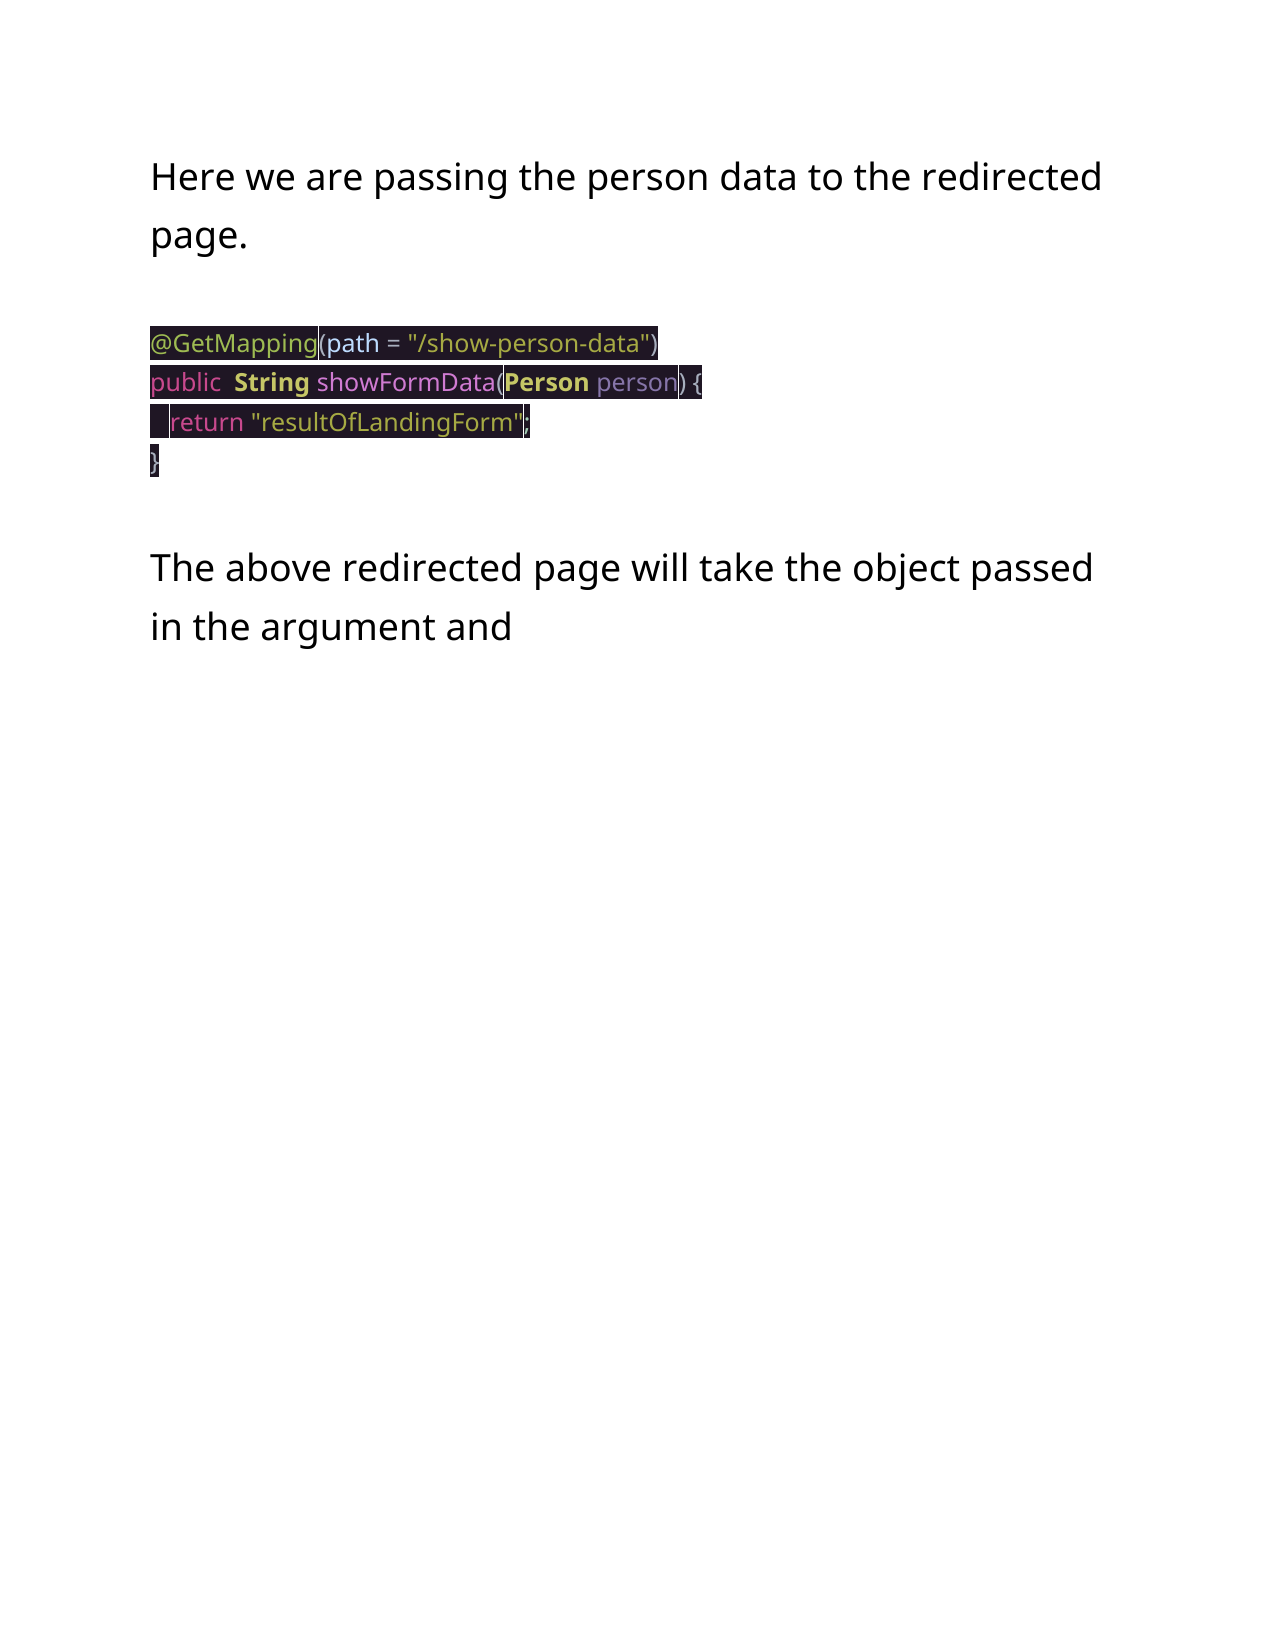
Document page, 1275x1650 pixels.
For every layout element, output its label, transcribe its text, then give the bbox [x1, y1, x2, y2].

text Here we are passing the person data to the redirected page. [150, 150, 1125, 260]
text } [150, 443, 1125, 477]
text public String showFormData(Person person) { [150, 365, 1125, 399]
text @GetMapping(path = "/show-person-data") [150, 326, 1125, 360]
text return "resultOfLandingForm"; [150, 404, 1125, 438]
text The above redirected page will take the object passed in the argument and [150, 541, 1125, 651]
